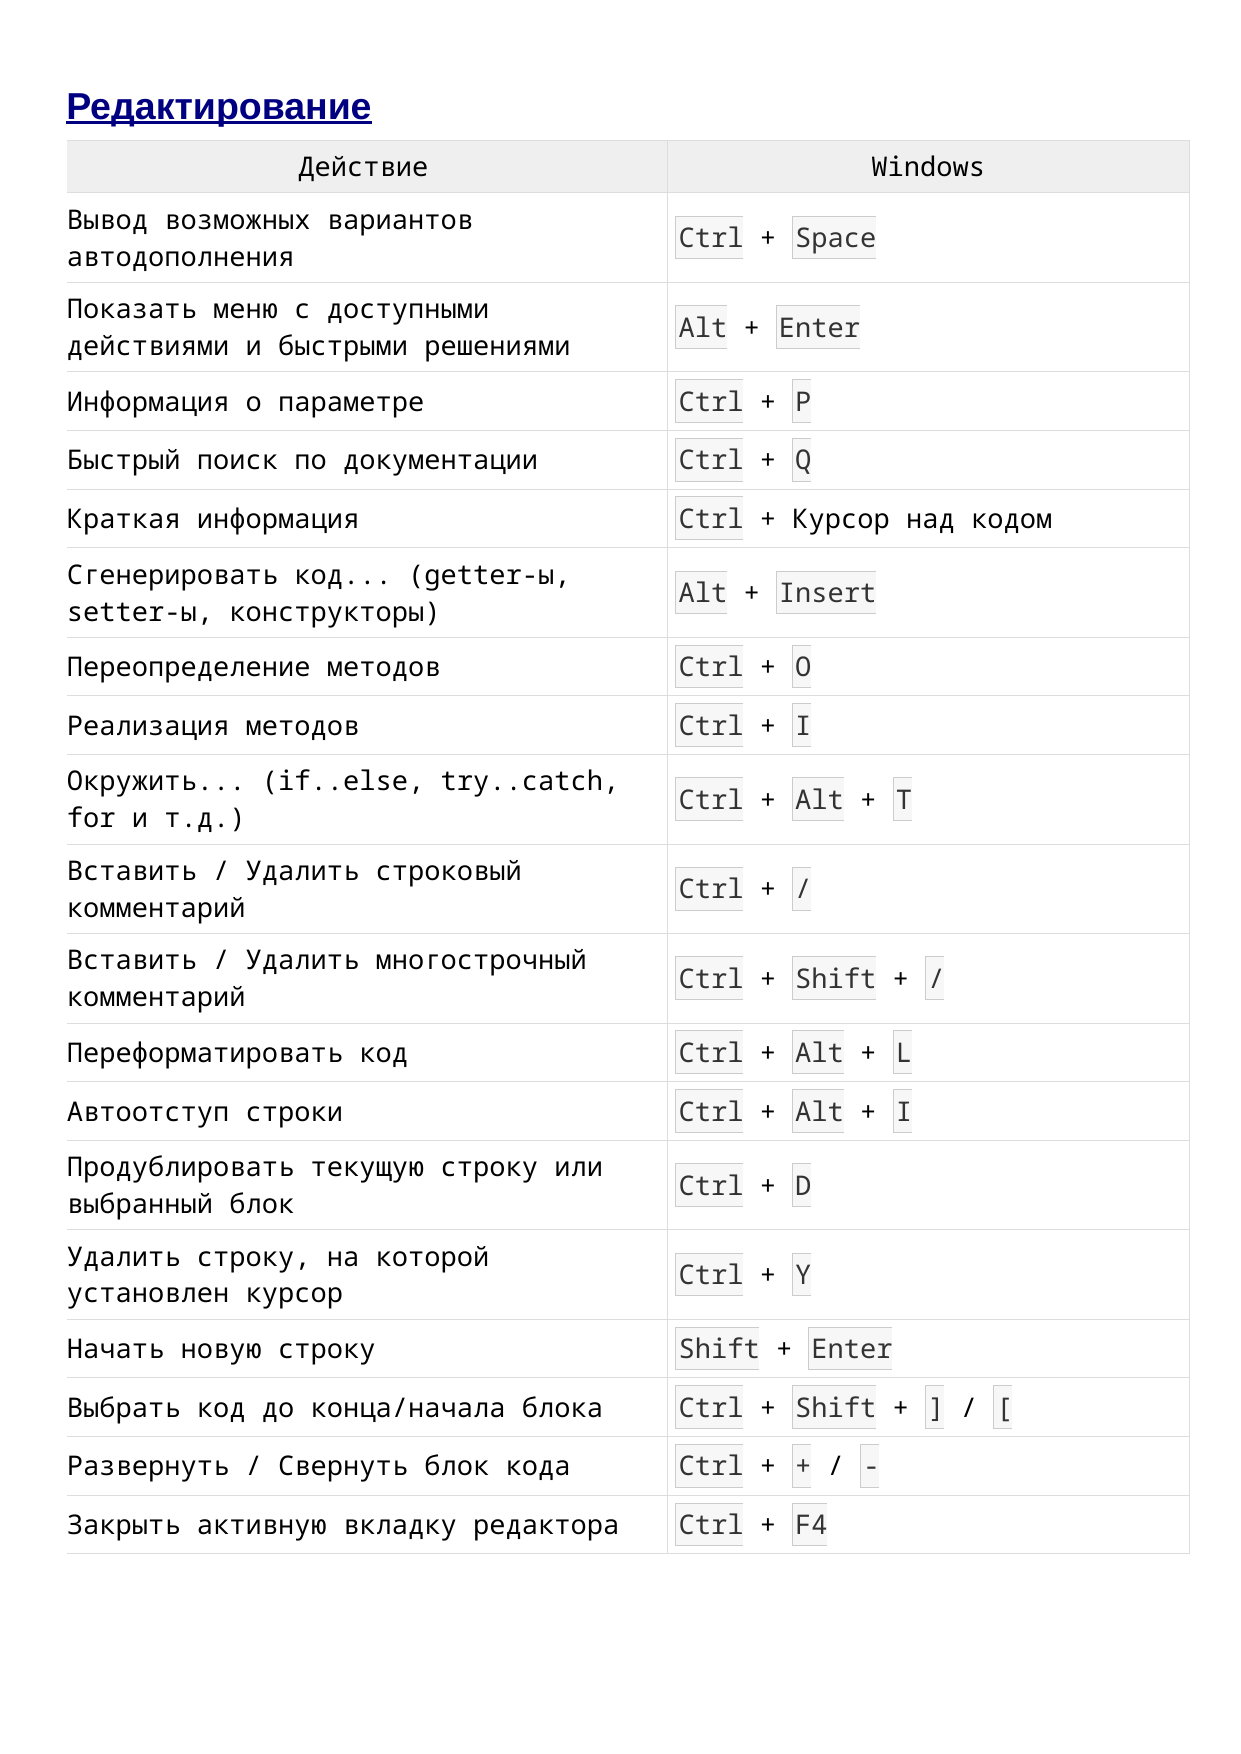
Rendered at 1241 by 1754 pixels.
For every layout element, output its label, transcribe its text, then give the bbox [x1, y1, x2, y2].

table_cell Вставить / Удалить строковый комментарий [67, 845, 667, 933]
table_cell Ctrl + F4 [668, 1496, 1189, 1553]
table_cell Выбрать код до конца/начала блока [67, 1378, 667, 1436]
subtitle Редактирование [66, 84, 1182, 127]
table_cell Ctrl + O [668, 638, 1189, 695]
table_cell Продублировать текущую строку или выбранный блок [67, 1141, 667, 1229]
table_header Действие [67, 141, 667, 192]
table_cell Alt + Enter [668, 283, 1189, 371]
table_header Windows [668, 141, 1189, 192]
table_cell Ctrl + Alt + L [668, 1024, 1189, 1081]
table_cell Ctrl + Y [668, 1230, 1189, 1319]
table_cell Ctrl + Space [668, 193, 1189, 282]
table_cell Начать новую строку [67, 1320, 667, 1377]
table_cell Переопределение методов [67, 638, 667, 695]
table_cell Вставить / Удалить многострочный комментарий [67, 934, 667, 1022]
table_cell Вывод возможных вариантов автодополнения [67, 193, 667, 282]
table_cell Ctrl + / [668, 845, 1189, 933]
table_cell Ctrl + Alt + T [668, 755, 1189, 843]
table_cell Развернуть / Свернуть блок кода [67, 1437, 667, 1494]
table_cell Быстрый поиск по документации [67, 431, 667, 488]
table_cell Реализация методов [67, 696, 667, 754]
table_cell Ctrl + Курсор над кодом [668, 490, 1189, 547]
table_cell Alt + Insert [668, 548, 1189, 637]
table_cell Информация о параметре [67, 372, 667, 430]
table_cell Ctrl + Shift + ] / [ [668, 1378, 1189, 1436]
table_cell Ctrl + I [668, 696, 1189, 754]
table_cell Ctrl + + / - [668, 1437, 1189, 1494]
table_cell Ctrl + Q [668, 431, 1189, 488]
table_cell Закрыть активную вкладку редактора [67, 1496, 667, 1553]
table_cell Переформатировать код [67, 1024, 667, 1081]
table_cell Показать меню с доступными действиями и быстрыми решениями [67, 283, 667, 371]
table_cell Удалить строку, на которой установлен курсор [67, 1230, 667, 1319]
table_cell Краткая информация [67, 490, 667, 547]
table_cell Автоотступ строки [67, 1082, 667, 1140]
table_cell Окружить... (if..else, try..catch, for и т.д.) [67, 755, 667, 843]
table_cell Ctrl + Alt + I [668, 1082, 1189, 1140]
table_cell Сгенерировать код... (getter-ы, setter-ы, конструкторы) [67, 548, 667, 637]
table_cell Ctrl + D [668, 1141, 1189, 1229]
table_cell Ctrl + Shift + / [668, 934, 1189, 1022]
table_cell Shift + Enter [668, 1320, 1189, 1377]
table_cell Ctrl + P [668, 372, 1189, 430]
